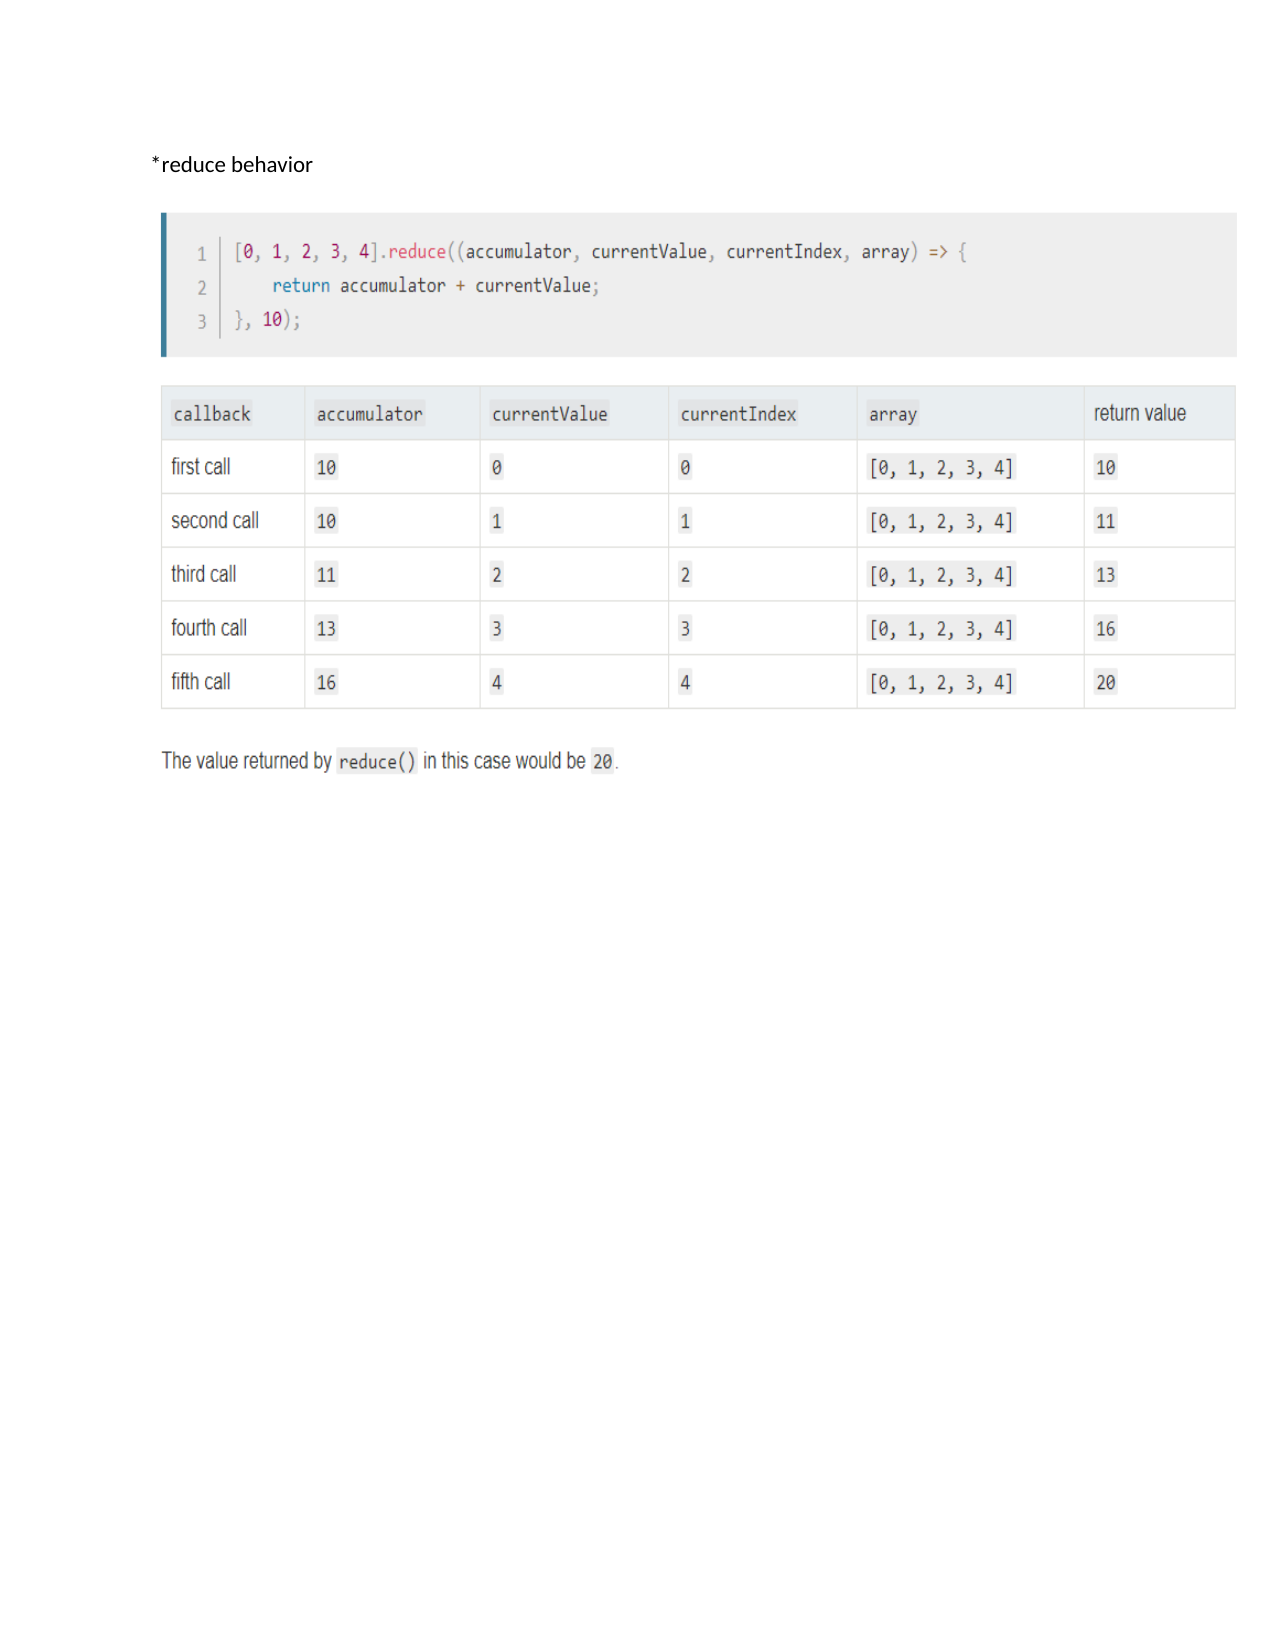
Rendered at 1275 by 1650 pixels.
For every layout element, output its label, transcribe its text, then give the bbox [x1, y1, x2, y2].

picture [150, 196, 1248, 804]
text *reduce behavior [150, 150, 1125, 178]
